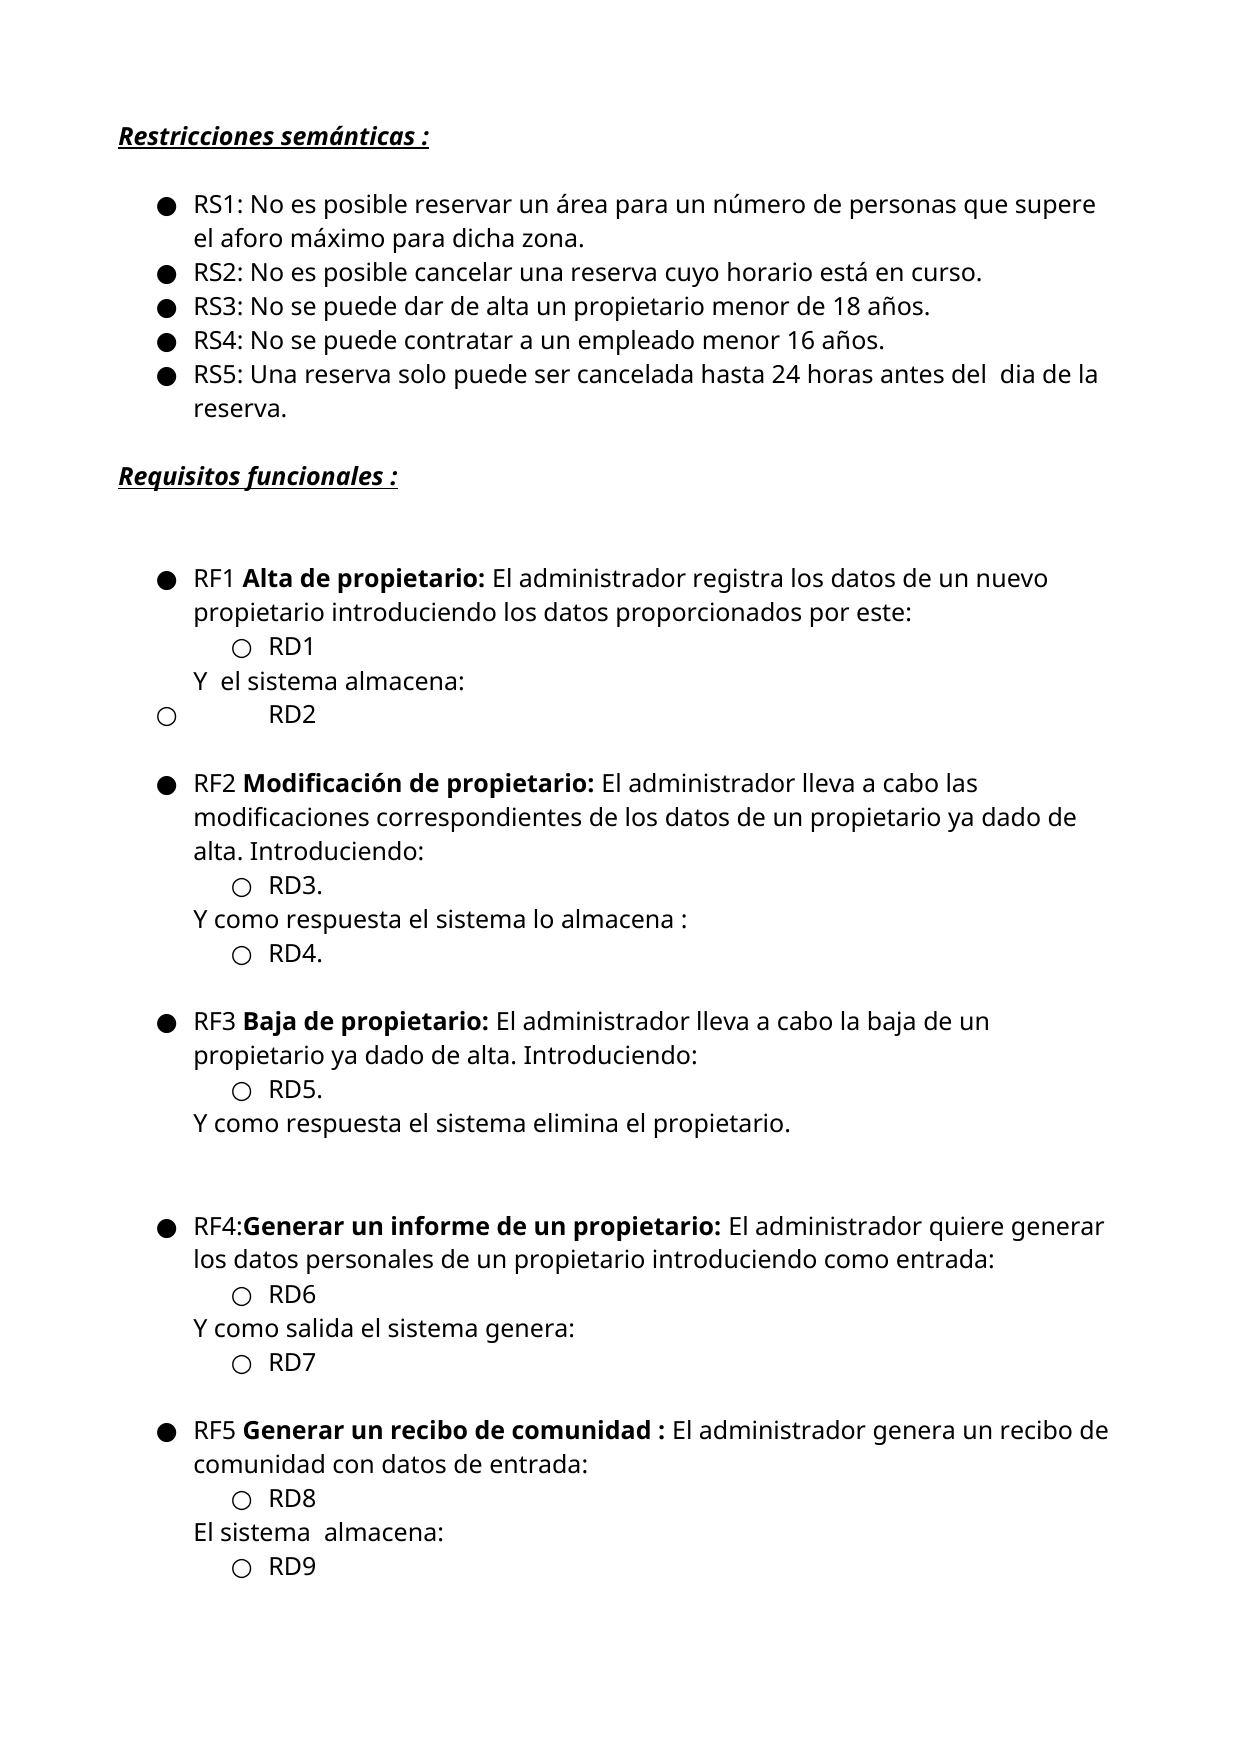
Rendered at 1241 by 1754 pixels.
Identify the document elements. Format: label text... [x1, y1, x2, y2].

list RD6 [231, 1276, 1122, 1310]
list RD1 [231, 629, 1122, 663]
text Y como salida el sistema genera: [193, 1310, 1122, 1344]
list RS2: No es posible cancelar una reserva cuyo horario está en curso. [156, 254, 1122, 288]
list RS4: No se puede contratar a un empleado menor 16 años. [156, 322, 1122, 357]
text Y como respuesta el sistema lo almacena : [193, 902, 1122, 936]
list RD3. [231, 867, 1122, 902]
text Y el sistema almacena: [193, 663, 1122, 697]
list RF3 Baja de propietario: El administrador lleva a cabo la baja de un propietario ya dado de alta. Introduciendo: [156, 1004, 1122, 1072]
text Requisitos funcionales : [118, 459, 1122, 493]
list RD5. [231, 1072, 1122, 1106]
list RD9 [231, 1549, 1122, 1583]
list RD7 [231, 1344, 1122, 1378]
list RD8 [231, 1481, 1122, 1515]
list RF4:Generar un informe de un propietario: El administrador quiere generar los datos personales de un propietario introduciendo como entrada: [156, 1208, 1122, 1276]
list RS1: No es posible reservar un área para un número de personas que supere el aforo máximo para dicha zona. [156, 186, 1122, 254]
list RF1 Alta de propietario: El administrador registra los datos de un nuevo propietario introduciendo los datos proporcionados por este: [156, 561, 1122, 629]
list RD2 [156, 697, 1122, 731]
list RD4. [231, 936, 1122, 970]
list RF5 Generar un recibo de comunidad : El administrador genera un recibo de comunidad con datos de entrada: [156, 1412, 1122, 1481]
list RS5: Una reserva solo puede ser cancelada hasta 24 horas antes del dia de la reserva. [156, 357, 1122, 425]
list RS3: No se puede dar de alta un propietario menor de 18 años. [156, 288, 1122, 322]
text Restricciones semánticas : [118, 118, 1122, 152]
list RF2 Modificación de propietario: El administrador lleva a cabo las modificaciones correspondientes de los datos de un propietario ya dado de alta. Introduciendo: [156, 765, 1122, 867]
text El sistema almacena: [193, 1515, 1122, 1549]
text Y como respuesta el sistema elimina el propietario. [193, 1106, 1122, 1140]
